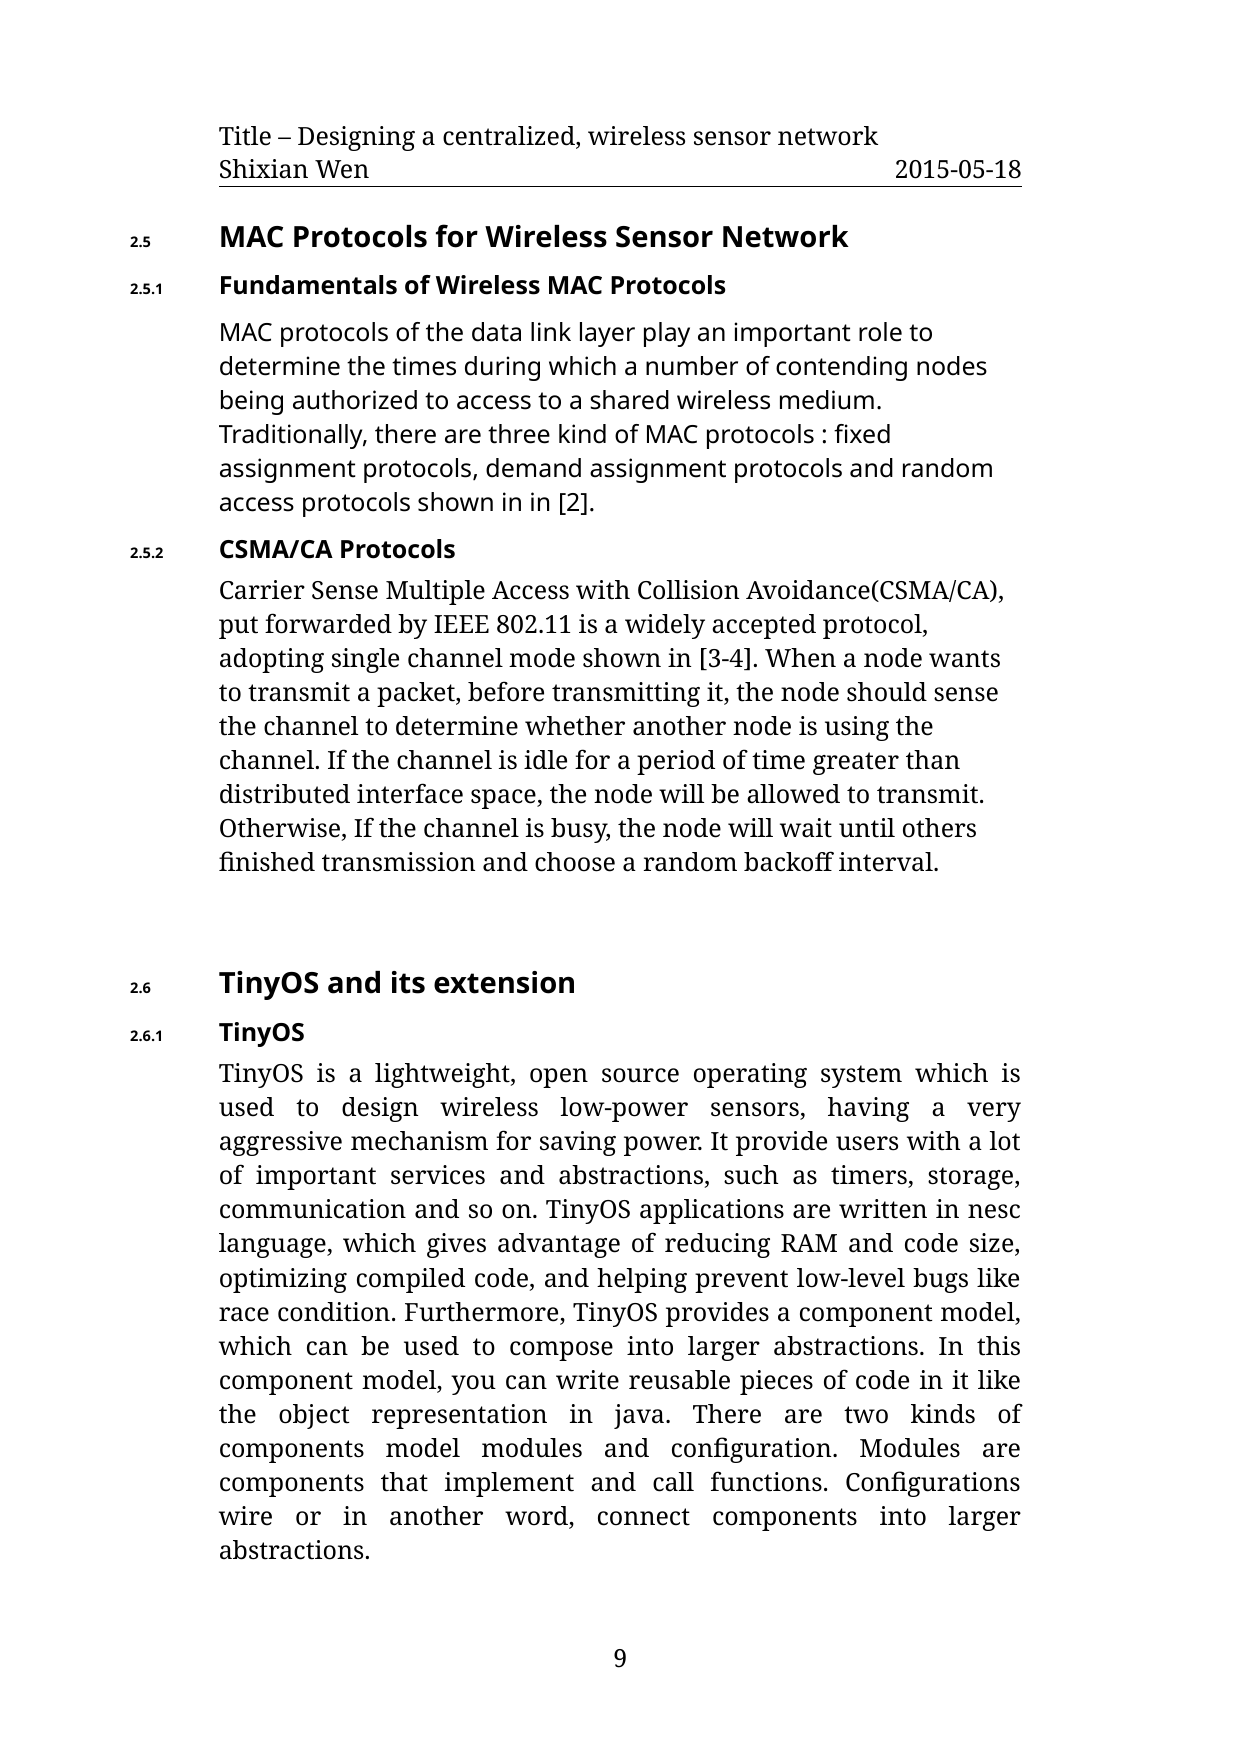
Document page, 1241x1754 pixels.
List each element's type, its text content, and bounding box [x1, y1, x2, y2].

text TinyOS is a lightweight, open source operating system which is used to design wireless low-power sensors, having a very aggressive mechanism for saving power. It provide users with a lot of important services and abstractions, such as timers, storage, communication and so on. TinyOS applications are written in nesc language, which gives advantage of reducing RAM and code size, optimizing compiled code, and helping prevent low-level bugs like race condition. Furthermore, TinyOS provides a component model, which can be used to compose into larger abstractions. In this component model, you can write reusable pieces of code in it like the object representation in java. There are two kinds of components model modules and configuration. Modules are components that implement and call functions. Configurations wire or in another word, connect components into larger abstractions. [218, 1056, 1022, 1567]
subtitle TinyOS and its extension [130, 963, 1022, 1002]
subtitle MAC protocols of the data link layer play an important role to determine the times during which a number of contending nodes being authorized to access to a shared wireless medium. Traditionally, there are three kind of MAC protocols : fixed assignment protocols, demand assignment protocols and random access protocols shown in in [2]. [130, 314, 1022, 519]
subtitle Fundamentals of Wireless MAC Protocols [130, 268, 1022, 302]
text Carrier Sense Multiple Access with Collision Avoidance(CSMA/CA), put forwarded by IEEE 802.11 is a widely accepted protocol, adopting single channel mode shown in [3-4]. When a node wants to transmit a packet, before transmitting it, the node should sense the channel to determine whether another node is using the channel. If the channel is idle for a period of time greater than distributed interface space, the node will be allowed to transmit. Otherwise, If the channel is busy, the node will wait until others finished transmission and choose a random backoff interval. [218, 572, 1022, 879]
subtitle MAC Protocols for Wireless Sensor Network [130, 216, 1022, 256]
subtitle CSMA/CA Protocols [130, 531, 1022, 565]
subtitle TinyOS [130, 1015, 1022, 1049]
